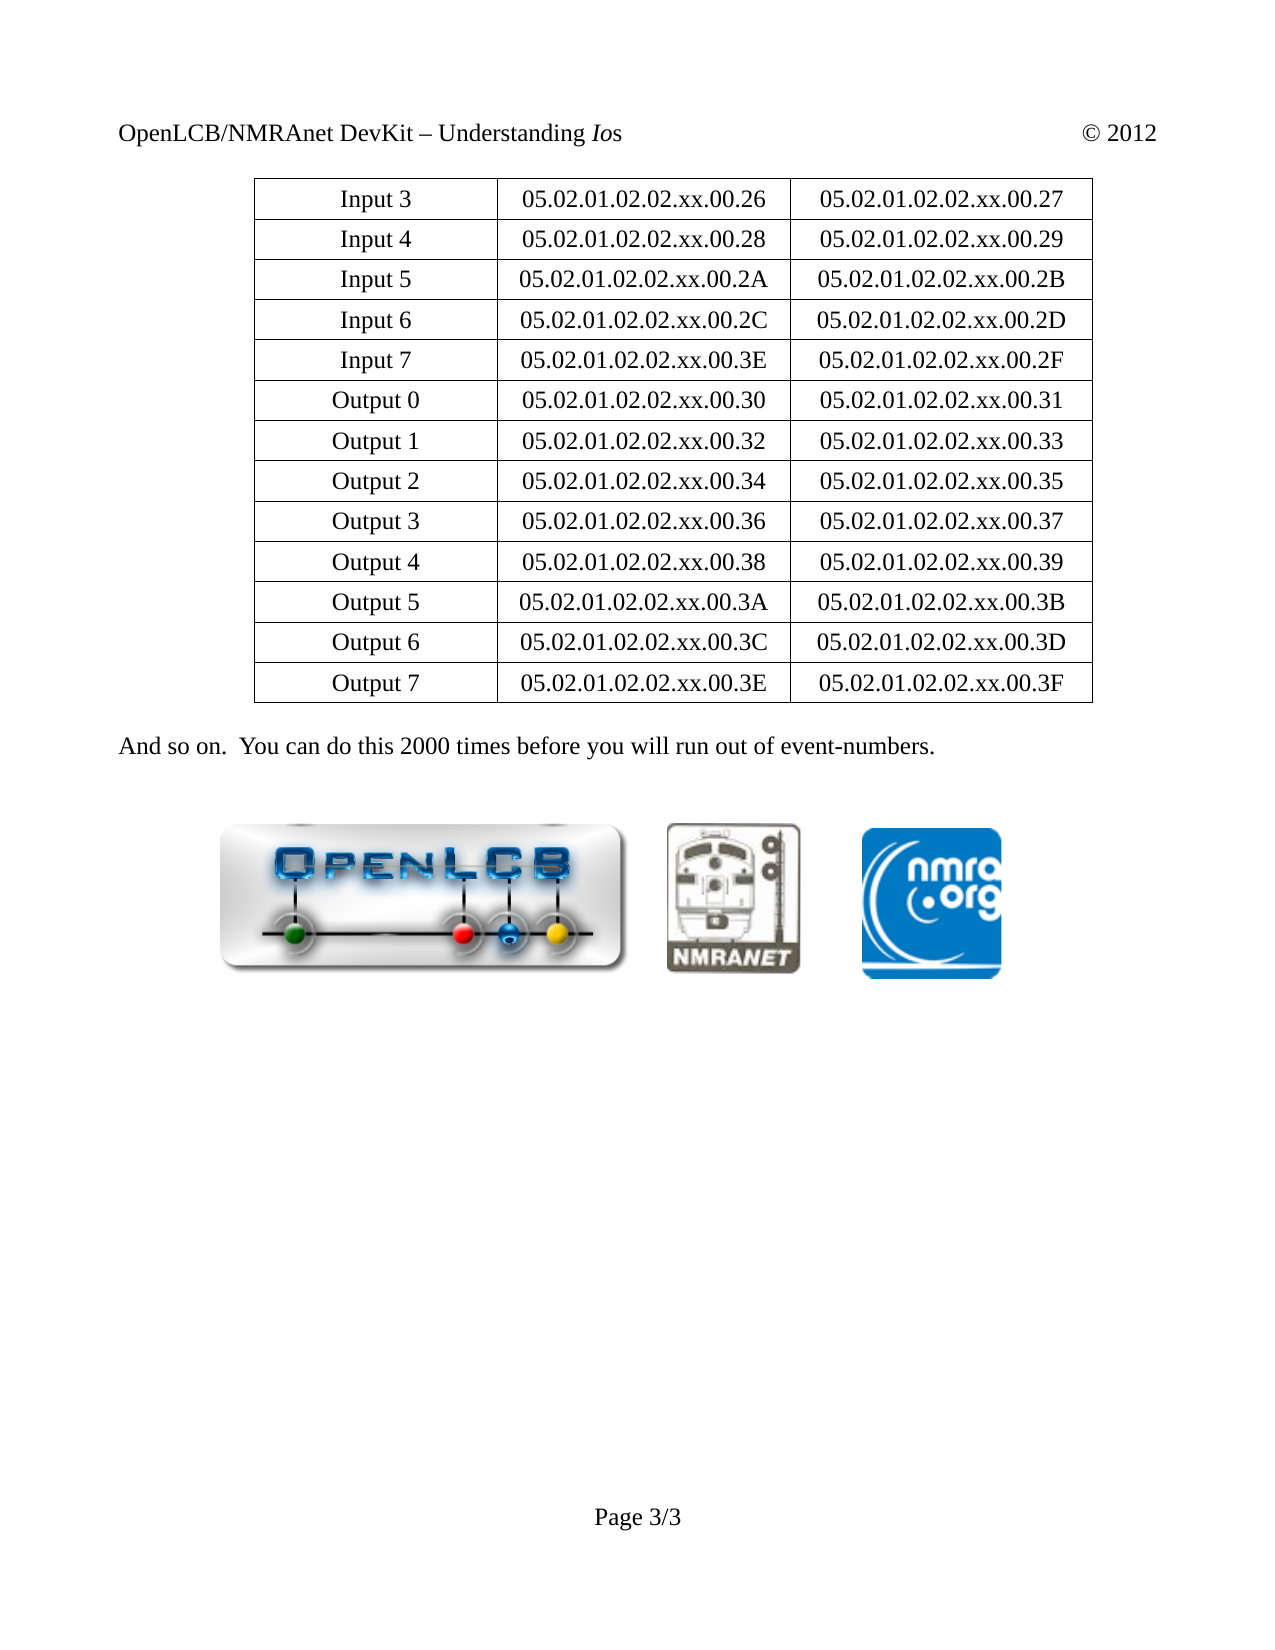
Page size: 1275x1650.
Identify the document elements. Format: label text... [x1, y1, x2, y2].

table_cell Input 4 [255, 220, 497, 259]
table_cell 05.02.01.02.02.xx.00.38 [498, 542, 790, 581]
table_cell 05.02.01.02.02.xx.00.3B [791, 582, 1092, 622]
table_cell Output 4 [255, 542, 497, 581]
table_cell 05.02.01.02.02.xx.00.36 [498, 502, 790, 541]
table_cell 05.02.01.02.02.xx.00.30 [498, 381, 790, 420]
table_cell Input 5 [255, 260, 497, 299]
picture [667, 823, 801, 974]
table_cell Input 6 [255, 300, 497, 339]
table_cell 05.02.01.02.02.xx.00.2F [791, 340, 1092, 380]
table_cell Input 3 [255, 179, 497, 218]
text And so on. You can do this 2000 times before you will run out of event-numbers. [118, 731, 1157, 760]
table_cell 05.02.01.02.02.xx.00.33 [791, 421, 1092, 460]
table_cell 05.02.01.02.02.xx.00.2A [498, 260, 790, 299]
table_cell 05.02.01.02.02.xx.00.3D [791, 623, 1092, 662]
table_cell 05.02.01.02.02.xx.00.3C [498, 623, 790, 662]
picture [862, 828, 1002, 979]
table_cell 05.02.01.02.02.xx.00.37 [791, 502, 1092, 541]
table_cell 05.02.01.02.02.xx.00.35 [791, 461, 1092, 501]
table_cell Output 3 [255, 502, 497, 541]
table_cell 05.02.01.02.02.xx.00.2D [791, 300, 1092, 339]
table_cell 05.02.01.02.02.xx.00.29 [791, 220, 1092, 259]
table_cell 05.02.01.02.02.xx.00.27 [791, 179, 1092, 218]
table_cell 05.02.01.02.02.xx.00.31 [791, 381, 1092, 420]
table_cell Output 0 [255, 381, 497, 420]
table_cell 05.02.01.02.02.xx.00.32 [498, 421, 790, 460]
table_cell 05.02.01.02.02.xx.00.2B [791, 260, 1092, 299]
table_cell 05.02.01.02.02.xx.00.34 [498, 461, 790, 501]
table_cell Output 7 [255, 663, 497, 702]
table_cell Input 7 [255, 340, 497, 380]
table_cell 05.02.01.02.02.xx.00.39 [791, 542, 1092, 581]
table_cell 05.02.01.02.02.xx.00.3E [498, 340, 790, 380]
table_cell 05.02.01.02.02.xx.00.3E [498, 663, 790, 702]
table_cell 05.02.01.02.02.xx.00.3F [791, 663, 1092, 702]
table_cell 05.02.01.02.02.xx.00.28 [498, 220, 790, 259]
table_cell 05.02.01.02.02.xx.00.2C [498, 300, 790, 339]
table_cell Output 1 [255, 421, 497, 460]
picture [220, 823, 629, 974]
table_cell Output 6 [255, 623, 497, 662]
table_cell Output 5 [255, 582, 497, 622]
table_cell Output 2 [255, 461, 497, 501]
table_cell 05.02.01.02.02.xx.00.26 [498, 179, 790, 218]
table_cell 05.02.01.02.02.xx.00.3A [498, 582, 790, 622]
